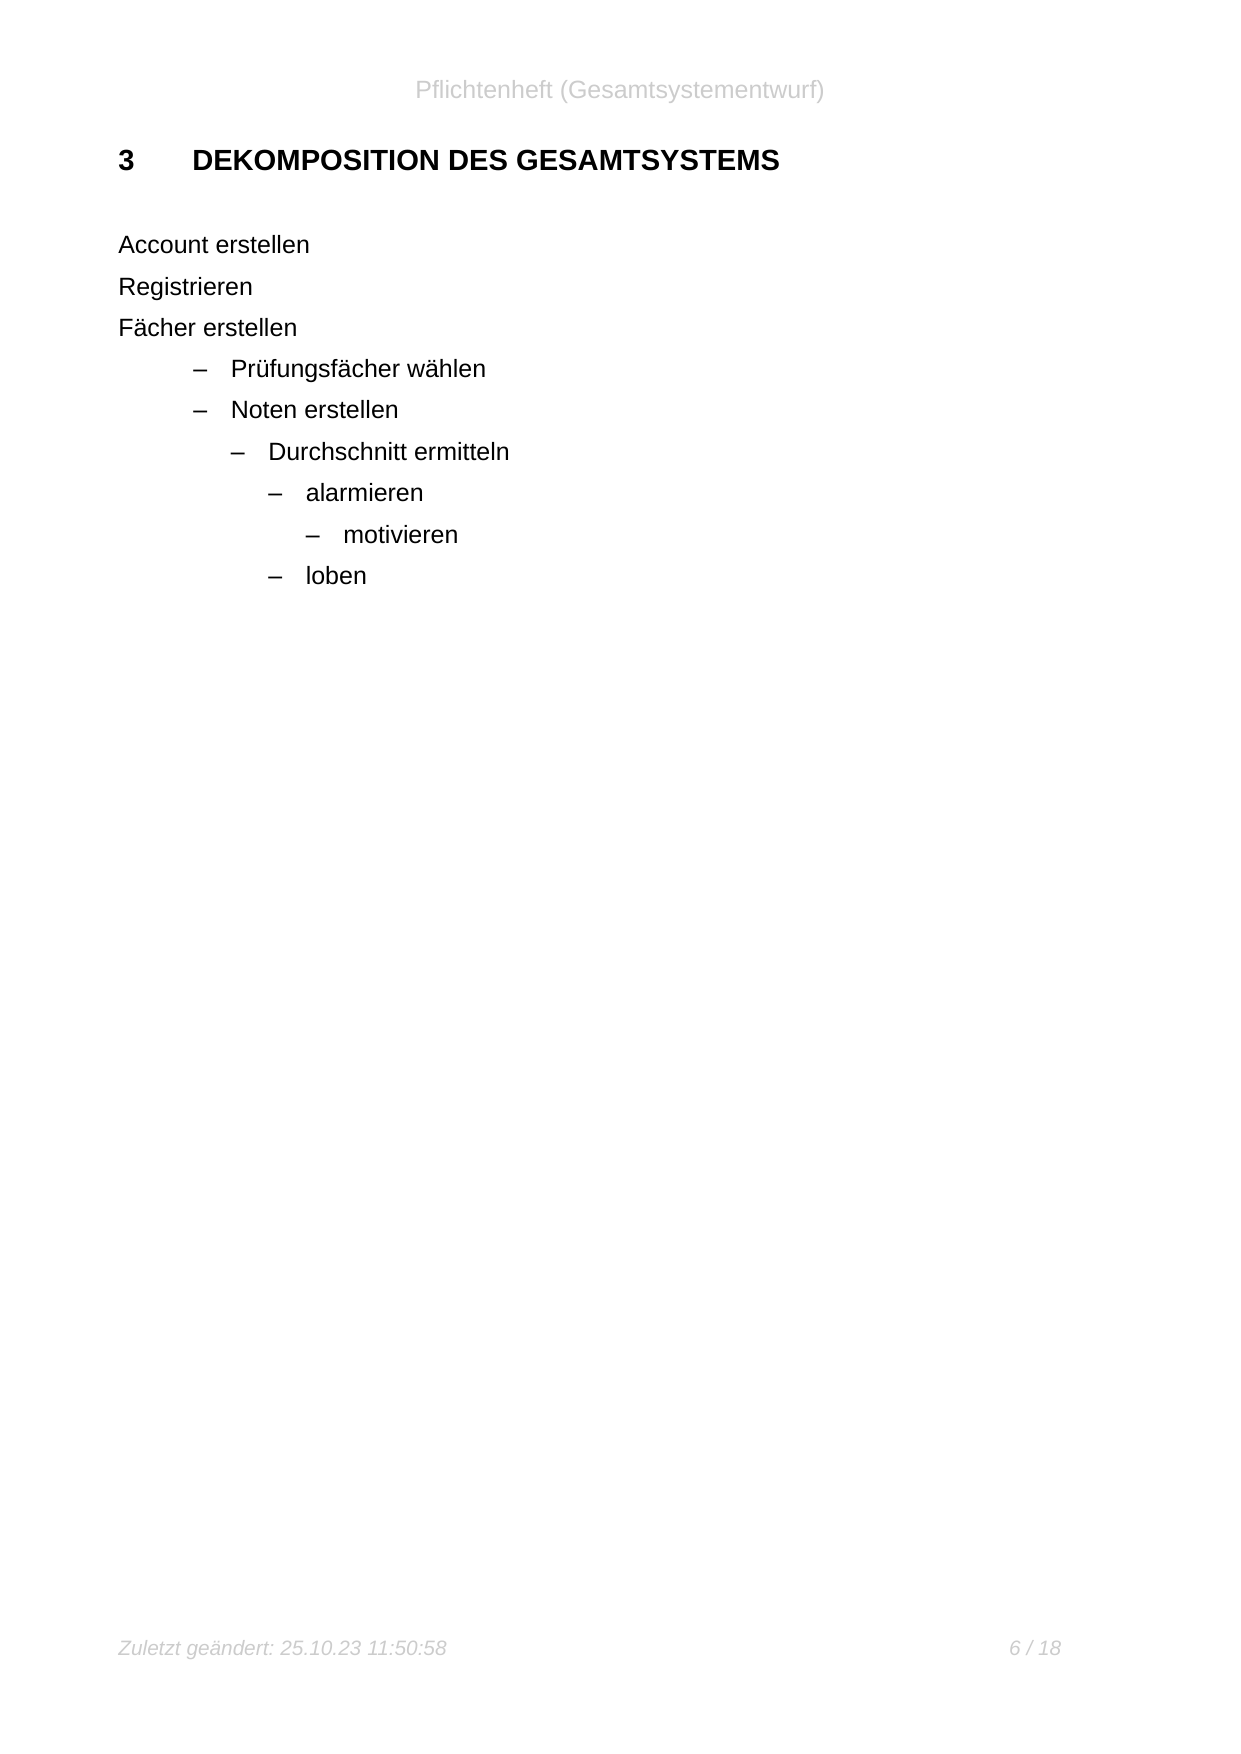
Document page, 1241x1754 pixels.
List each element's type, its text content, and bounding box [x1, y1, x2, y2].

list Prüfungsfächer wählen [193, 354, 1122, 383]
text Fächer erstellen [118, 313, 1122, 342]
list Durchschnitt ermitteln [231, 437, 1122, 466]
list motivieren [306, 519, 1122, 548]
subtitle Dekomposition des Gesamtsystems [118, 143, 1122, 177]
list loben [268, 561, 1122, 590]
text Account erstellen [118, 230, 1122, 259]
text Registrieren [118, 272, 1122, 300]
list Noten erstellen [193, 396, 1122, 424]
list alarmieren [268, 478, 1122, 507]
